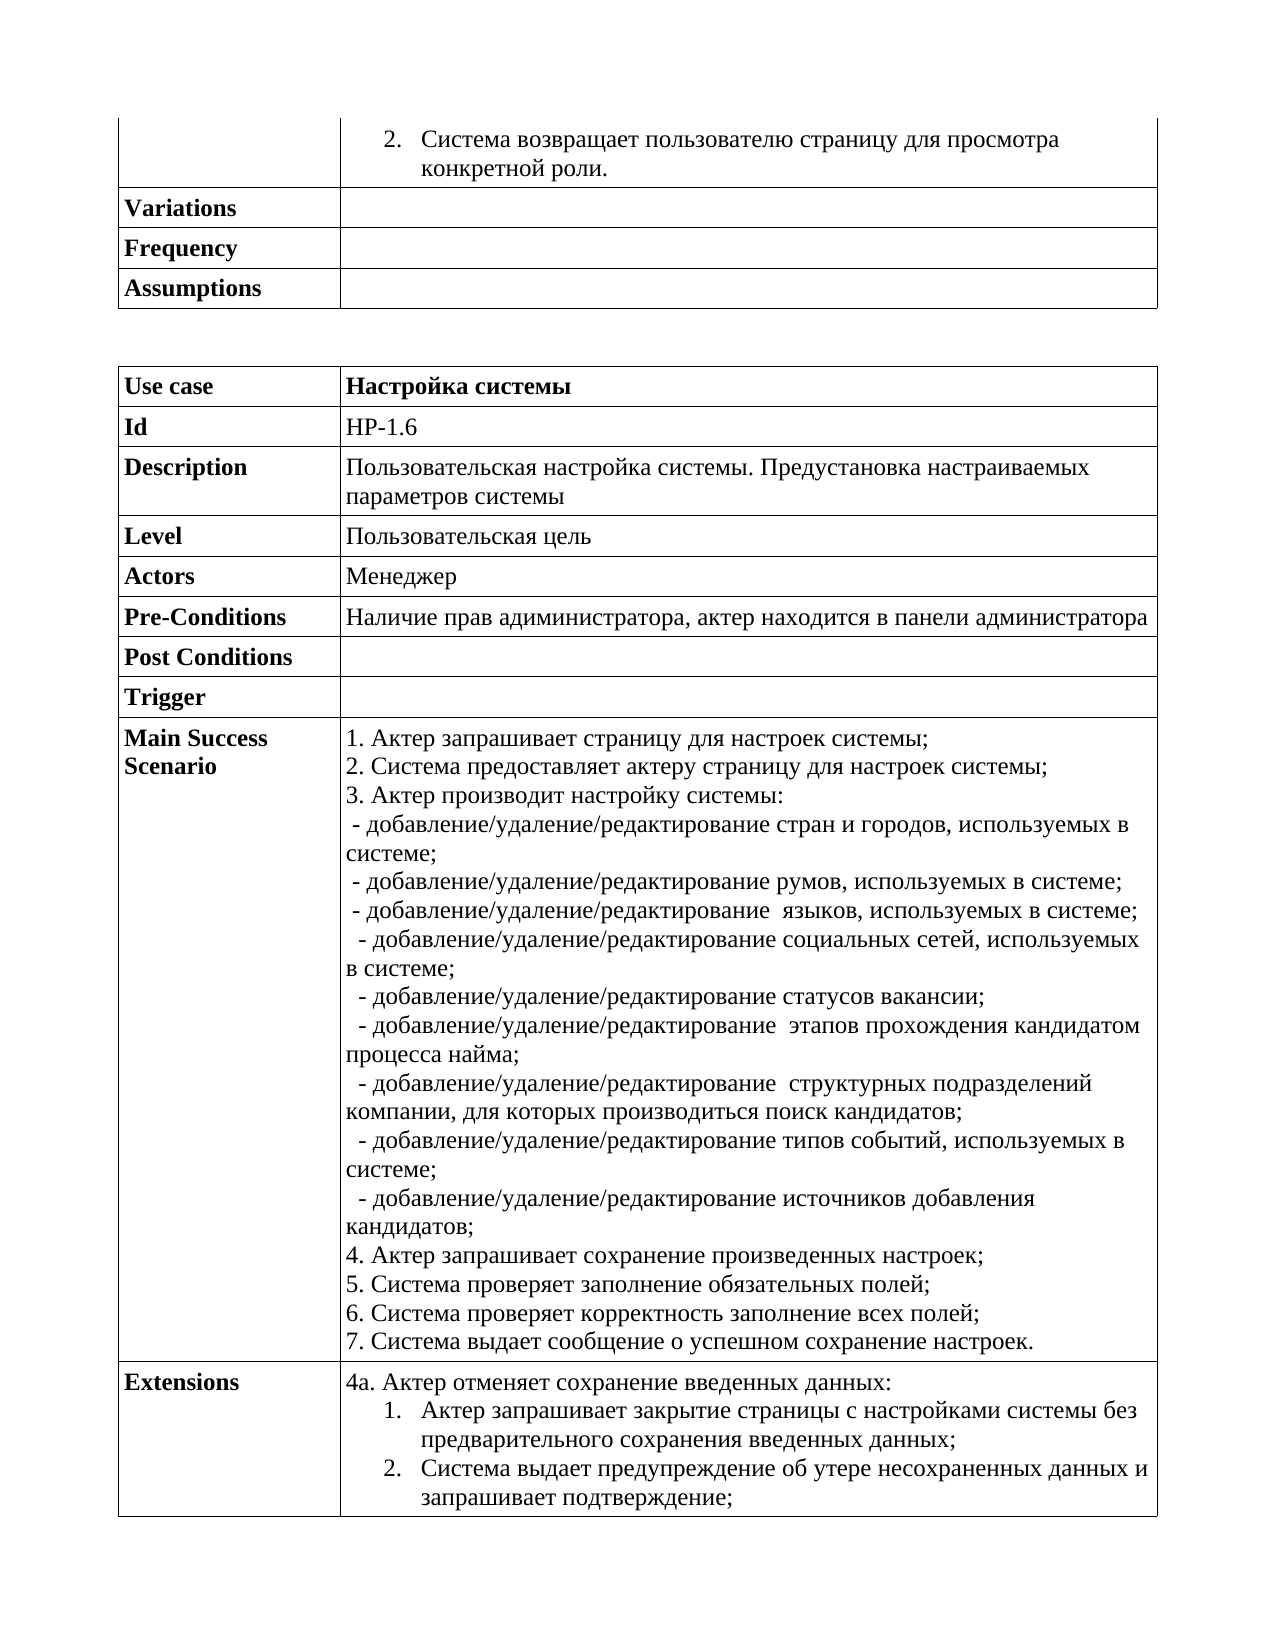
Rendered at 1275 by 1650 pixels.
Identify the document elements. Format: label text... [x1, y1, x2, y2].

table_cell 4а. Актер отменяет сохранение введенных данных: Актер запрашивает закрытие страницы с настройками системы без предварительного сохранения введенных данных; Система выдает предупреждение об утере несохраненных данных и запрашивает подтверждение; Актер подтверждает закрытие страницы с настройками системы без сохранение введенных данных; Система закрывает страницу с настройками системы без сохранения произведенных настроек; 5а. Не заполнены обязательные поля: Система выдает предупреждение о том, что не все обязательные поля заполнены; Система подсвечивает незаполненные обязательные поля; Система возвращает актеру страницу с настройками системы для ввода данных; Актер заполняет пустые поля; См. п. 4 6а. Поля заполнены некорректно: Система выдает предупреждение о том, что поля заполнены некорректно; Система подсвечивает некорректно заполненные поля; Система возвращает актеру страницу с настройками системы для ввода данных; Актер редактирует некорректно заполненные поля; См. п. 4 [341, 1362, 1157, 1516]
table_cell Id [119, 407, 340, 446]
table_cell Пользовательская цель [341, 516, 1157, 556]
table_cell Frequency [119, 228, 340, 268]
table_cell [341, 188, 1157, 227]
table_cell Наличие прав адиминистратора, актер находится в панели администратора [341, 597, 1157, 636]
table_header Настройка системы [341, 367, 1157, 406]
table_cell Пользовательская настройка системы. Предустановка настраиваемых параметров системы [341, 447, 1157, 515]
table_cell [341, 228, 1157, 268]
table_cell Pre-Conditions [119, 597, 340, 636]
table_cell Level [119, 516, 340, 556]
table_cell НР-1.6 [341, 407, 1157, 446]
table_cell Post Conditions [119, 637, 340, 676]
table_cell [341, 637, 1157, 676]
table_cell [341, 677, 1157, 717]
table_cell [341, 269, 1157, 308]
table_cell Extensions [119, 1362, 340, 1516]
table_cell Assumptions [119, 269, 340, 308]
table_cell Main Success Scenario [119, 718, 340, 1361]
table_header Use case [119, 367, 340, 406]
table_cell Менеджер [341, 557, 1157, 596]
table_cell [119, 118, 340, 187]
table_cell Actors [119, 557, 340, 596]
table_cell Variations [119, 188, 340, 227]
table_cell Description [119, 447, 340, 515]
table_cell 5а. Отмена удаления пользовательской роли: Актер не подтверждает удаление пользовательской роли нажатием кнопки отмены; Система возвращает пользователю страницу для просмотра конкретной роли. [341, 118, 1157, 187]
table_cell Trigger [119, 677, 340, 717]
table_cell 1. Актер запрашивает страницу для настроек системы; 2. Система предоставляет актеру страницу для настроек системы; 3. Актер производит настройку системы: - добавление/удаление/редактирование стран и городов, используемых в системе; - добавление/удаление/редактирование румов, используемых в системе; - добавление/удаление/редактирование языков, используемых в системе; - добавление/удаление/редактирование социальных сетей, используемых в системе; - добавление/удаление/редактирование статусов вакансии; - добавление/удаление/редактирование этапов прохождения кандидатом процесса найма; - добавление/удаление/редактирование структурных подразделений компании, для которых производиться поиск кандидатов; - добавление/удаление/редактирование типов событий, используемых в системе; - добавление/удаление/редактирование источников добавления кандидатов; 4. Актер запрашивает сохранение произведенных настроек; 5. Система проверяет заполнение обязательных полей; 6. Система проверяет корректность заполнение всех полей; 7. Система выдает сообщение о успешном сохранение настроек. [341, 718, 1157, 1361]
